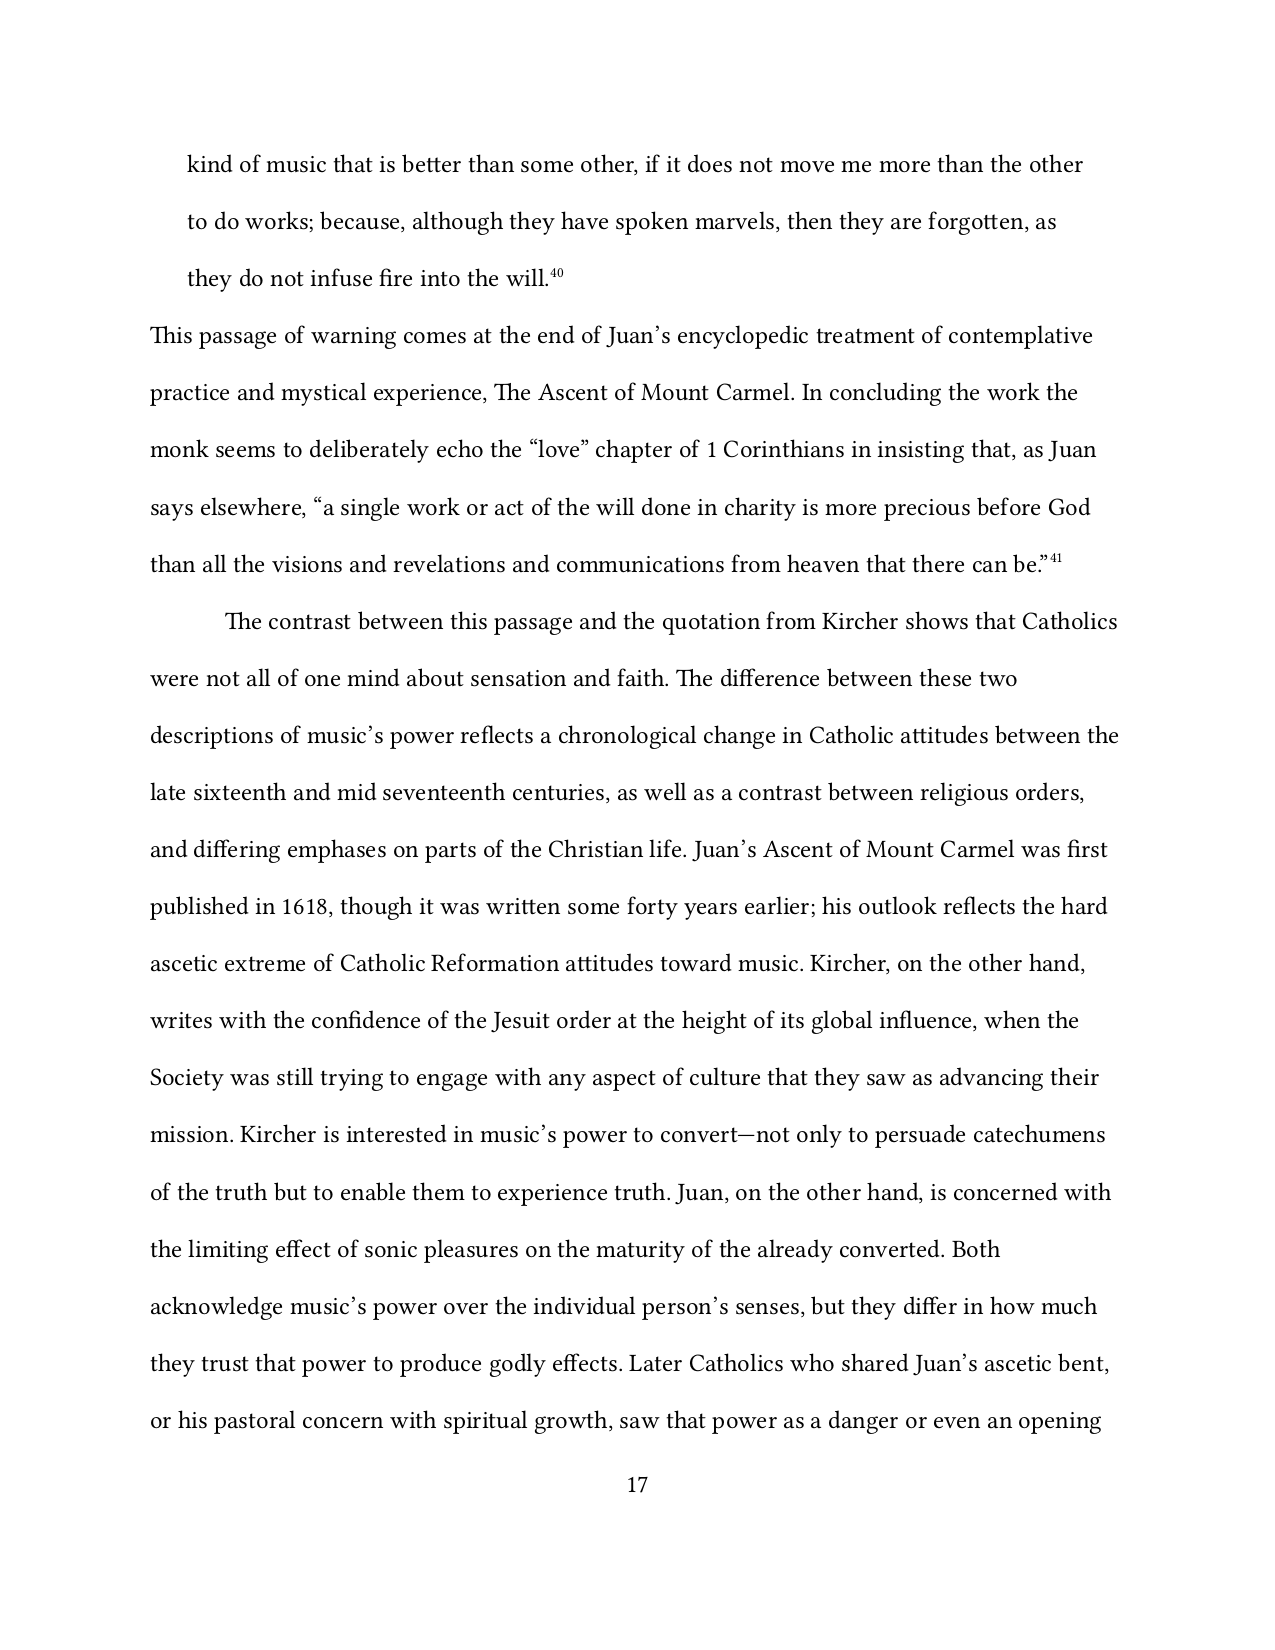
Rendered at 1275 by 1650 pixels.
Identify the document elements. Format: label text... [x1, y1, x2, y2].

text The contrast between this passage and the quotation from Kircher shows that Catholics were not all of one mind about sensation and faith. The difference between these two descriptions of music’s power reflects a chronological change in Catholic attitudes between the late sixteenth and mid seventeenth centuries, as well as a contrast between religious orders, and differing emphases on parts of the Christian life. Juan’s Ascent of Mount Carmel was first published in 1618, though it was written some forty years earlier; his outlook reflects the hard ascetic extreme of Catholic Reformation attitudes toward music. Kircher, on the other hand, writes with the confidence of the Jesuit order at the height of its global influence, when the Society was still trying to engage with any aspect of culture that they saw as advancing their mission. Kircher is interested in music’s power to convert—not only to persuade catechumens of the truth but to enable them to experience truth. Juan, on the other hand, is concerned with the limiting effect of sonic pleasures on the maturity of the already converted. Both acknowledge music’s power over the individual person’s senses, but they differ in how much they trust that power to produce godly effects. Later Catholics who shared Juan’s ascetic bent, or his pastoral concern with spiritual growth, saw that power as a danger or even an opening [150, 607, 1125, 1434]
text kind of music that is better than some other, if it does not move me more than the other to do works; because, although they have spoken marvels, then they are forgotten, as they do not infuse fire into the will. [187, 150, 1087, 293]
text This passage of warning comes at the end of Juan’s encyclopedic treatment of contemplative practice and mystical experience, The Ascent of Mount Carmel. In concluding the work the monk seems to deliberately echo the “love” chapter of 1 Corinthians in insisting that, as Juan says elsewhere, “a single work or act of the will done in charity is more precious before God than all the visions and revelations and communications from heaven that there can be.” [150, 321, 1125, 578]
